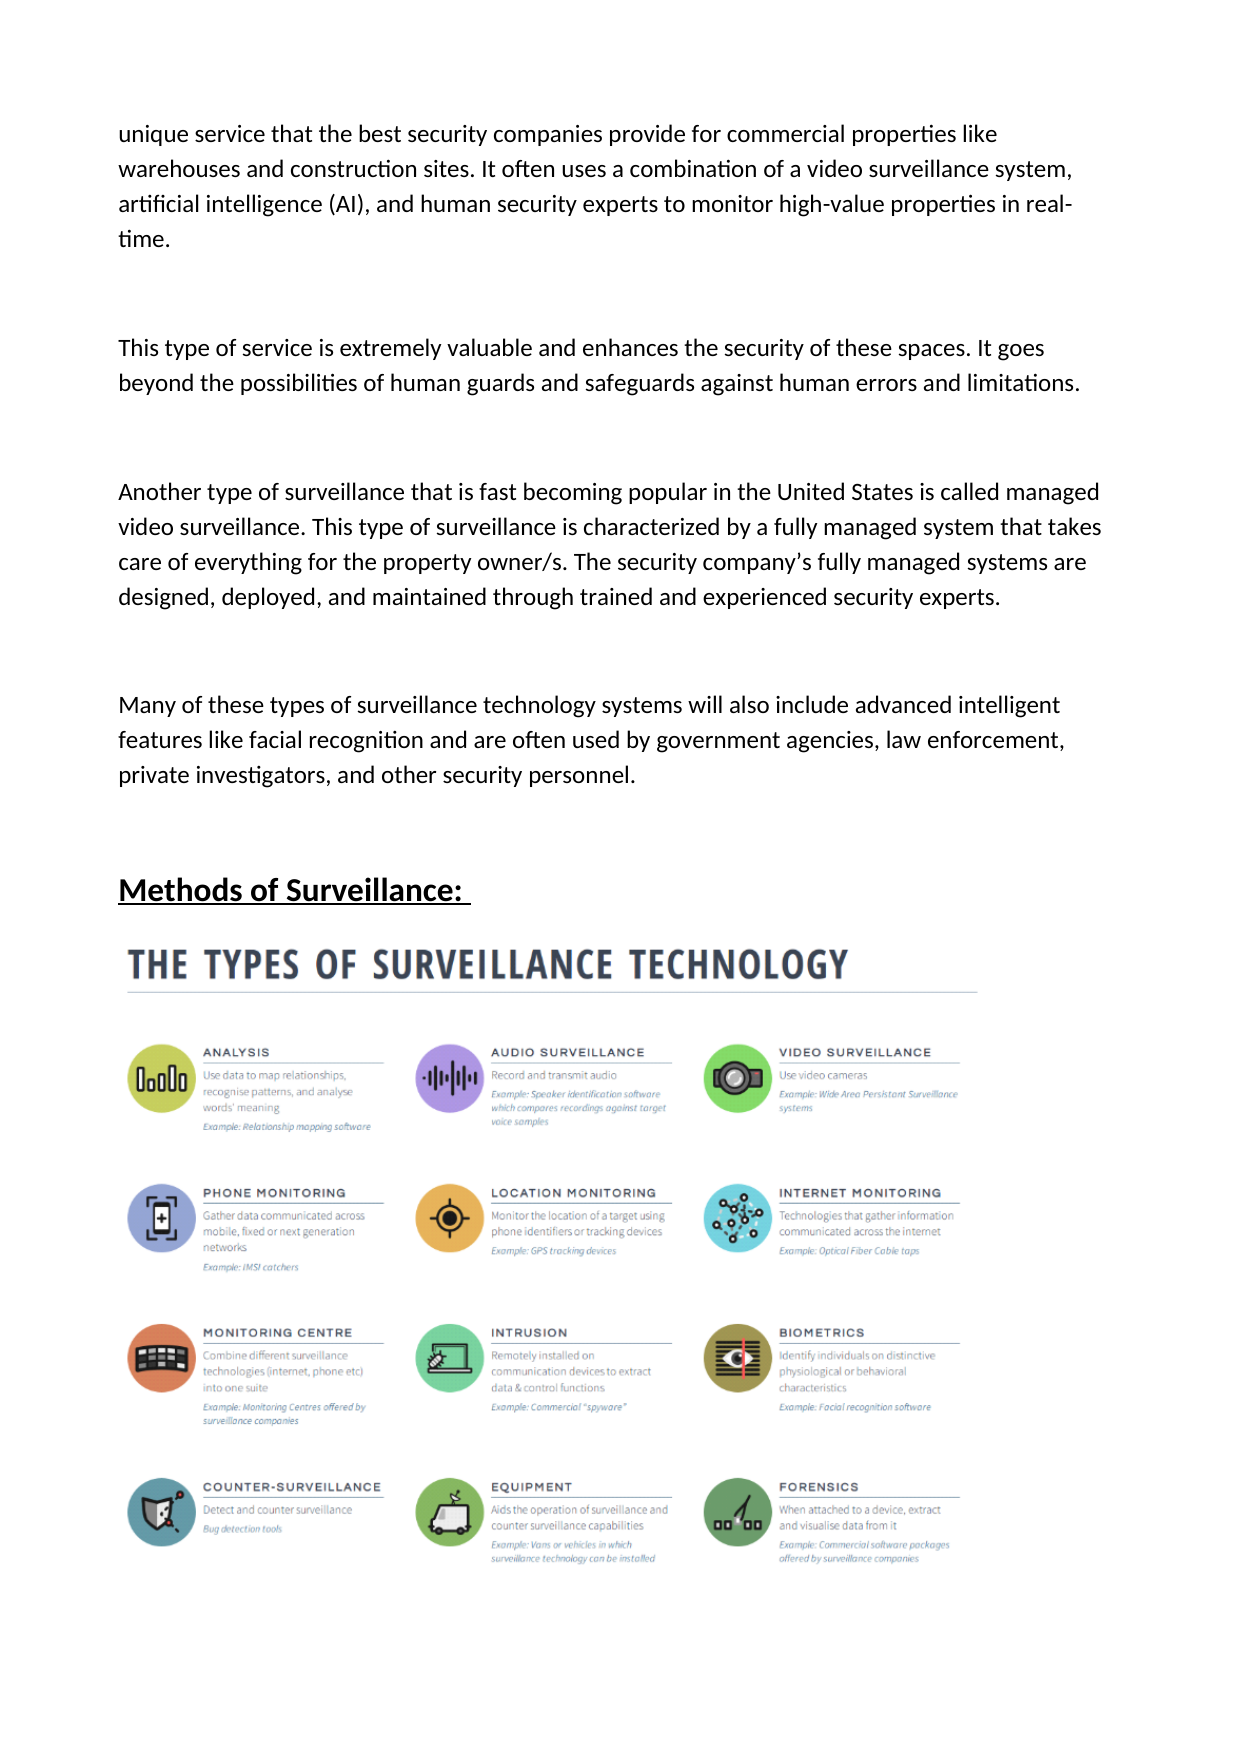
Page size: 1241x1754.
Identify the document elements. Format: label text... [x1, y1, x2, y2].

text This type of service is extremely valuable and enhances the security of these spaces. It goes beyond the possibilities of human guards and safeguards against human errors and limitations. [118, 332, 1122, 397]
text unique service that the best security companies provide for commercial properties like warehouses and construction sites. It often uses a combination of a video surveillance system, artificial intelligence (AI), and human security experts to monitor high-value properties in real-time. [118, 118, 1122, 254]
text Methods of Surveillance: [118, 868, 1122, 909]
text Another type of surveillance that is fast becoming popular in the United States is called managed video surveillance. This type of surveillance is characterized by a fully managed system that takes care of everything for the property owner/s. The security company’s fully managed systems are designed, deployed, and maintained through trained and experienced security experts. [118, 476, 1122, 611]
text Many of these types of surveillance technology systems will also include advanced intelligent features like facial recognition and are often used by government agencies, law enforcement, private investigators, and other security personnel. [118, 690, 1122, 790]
